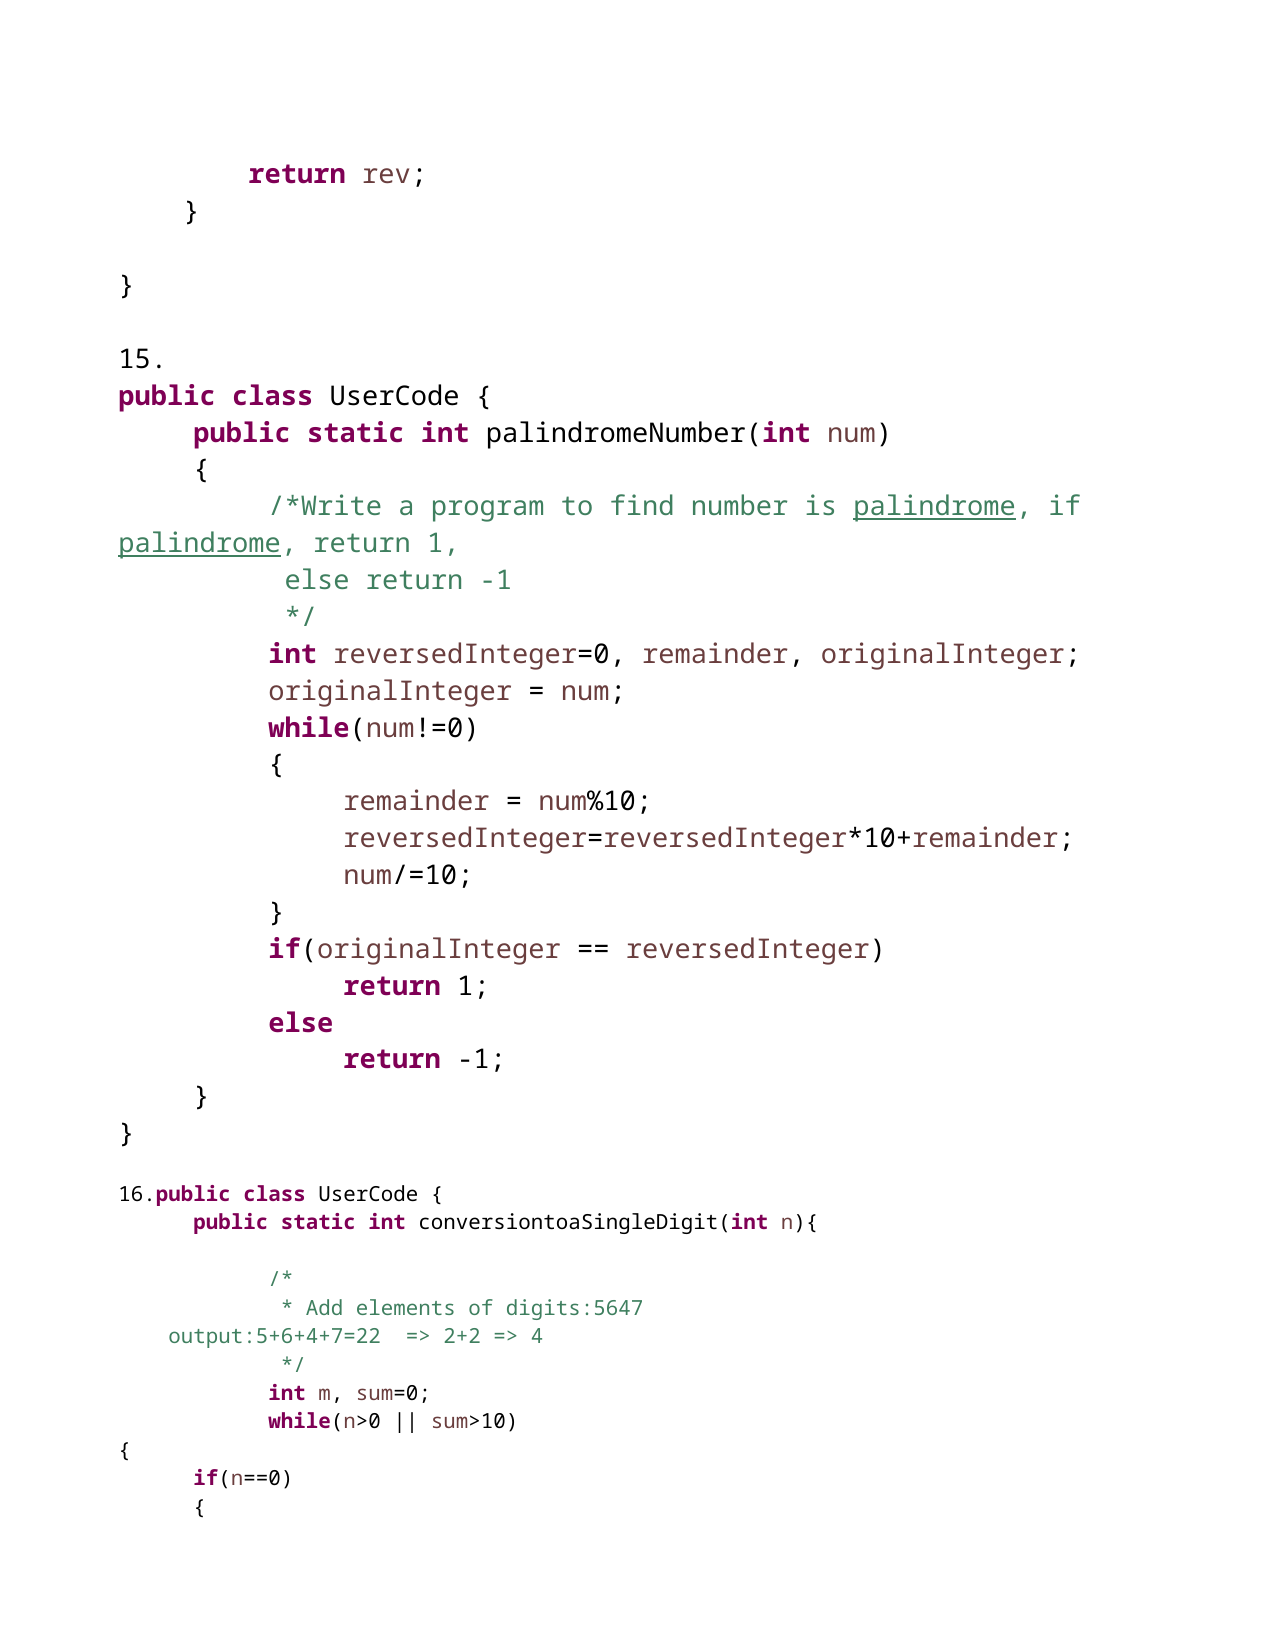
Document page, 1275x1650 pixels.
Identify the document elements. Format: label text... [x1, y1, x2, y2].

text public static int conversiontoaSingleDigit(int n){ [118, 1207, 1157, 1236]
text } [118, 892, 1157, 929]
text else return -1 [118, 561, 1157, 597]
text while(num!=0) [118, 708, 1157, 745]
text * Add elements of digits:5647 [118, 1293, 1157, 1321]
text } [118, 1077, 1157, 1114]
text num/=10; [118, 856, 1157, 892]
text { [118, 745, 1157, 782]
text if(originalInteger == reversedInteger) [118, 929, 1157, 966]
text int m, sum=0; [118, 1378, 1157, 1407]
text public class UserCode { [118, 376, 1157, 413]
text else [118, 1003, 1157, 1040]
text { [118, 1435, 1157, 1463]
text */ [118, 597, 1157, 634]
text originalInteger = num; [118, 671, 1157, 708]
text /* [118, 1264, 1157, 1293]
text remainder = num%10; [118, 782, 1157, 819]
text } [118, 192, 1157, 229]
text int reversedInteger=0, remainder, originalInteger; [118, 634, 1157, 671]
text reversedInteger=reversedInteger*10+remainder; [118, 819, 1157, 856]
text 16.public class UserCode { [118, 1179, 1157, 1207]
text return rev; [118, 155, 1157, 192]
text { [118, 450, 1157, 487]
text } [118, 1114, 1157, 1151]
text } [118, 266, 1157, 302]
text public static int palindromeNumber(int num) [118, 413, 1157, 450]
text */ [118, 1350, 1157, 1378]
text 15. [118, 339, 1157, 376]
text { [118, 1492, 1157, 1520]
text while(n>0 || sum>10) [118, 1407, 1157, 1435]
text /*Write a program to find number is palindrome, if palindrome, return 1, [118, 487, 1157, 561]
text return -1; [118, 1040, 1157, 1077]
text output:5+6+4+7=22 => 2+2 => 4 [118, 1321, 1157, 1350]
text return 1; [118, 966, 1157, 1003]
text if(n==0) [118, 1463, 1157, 1492]
